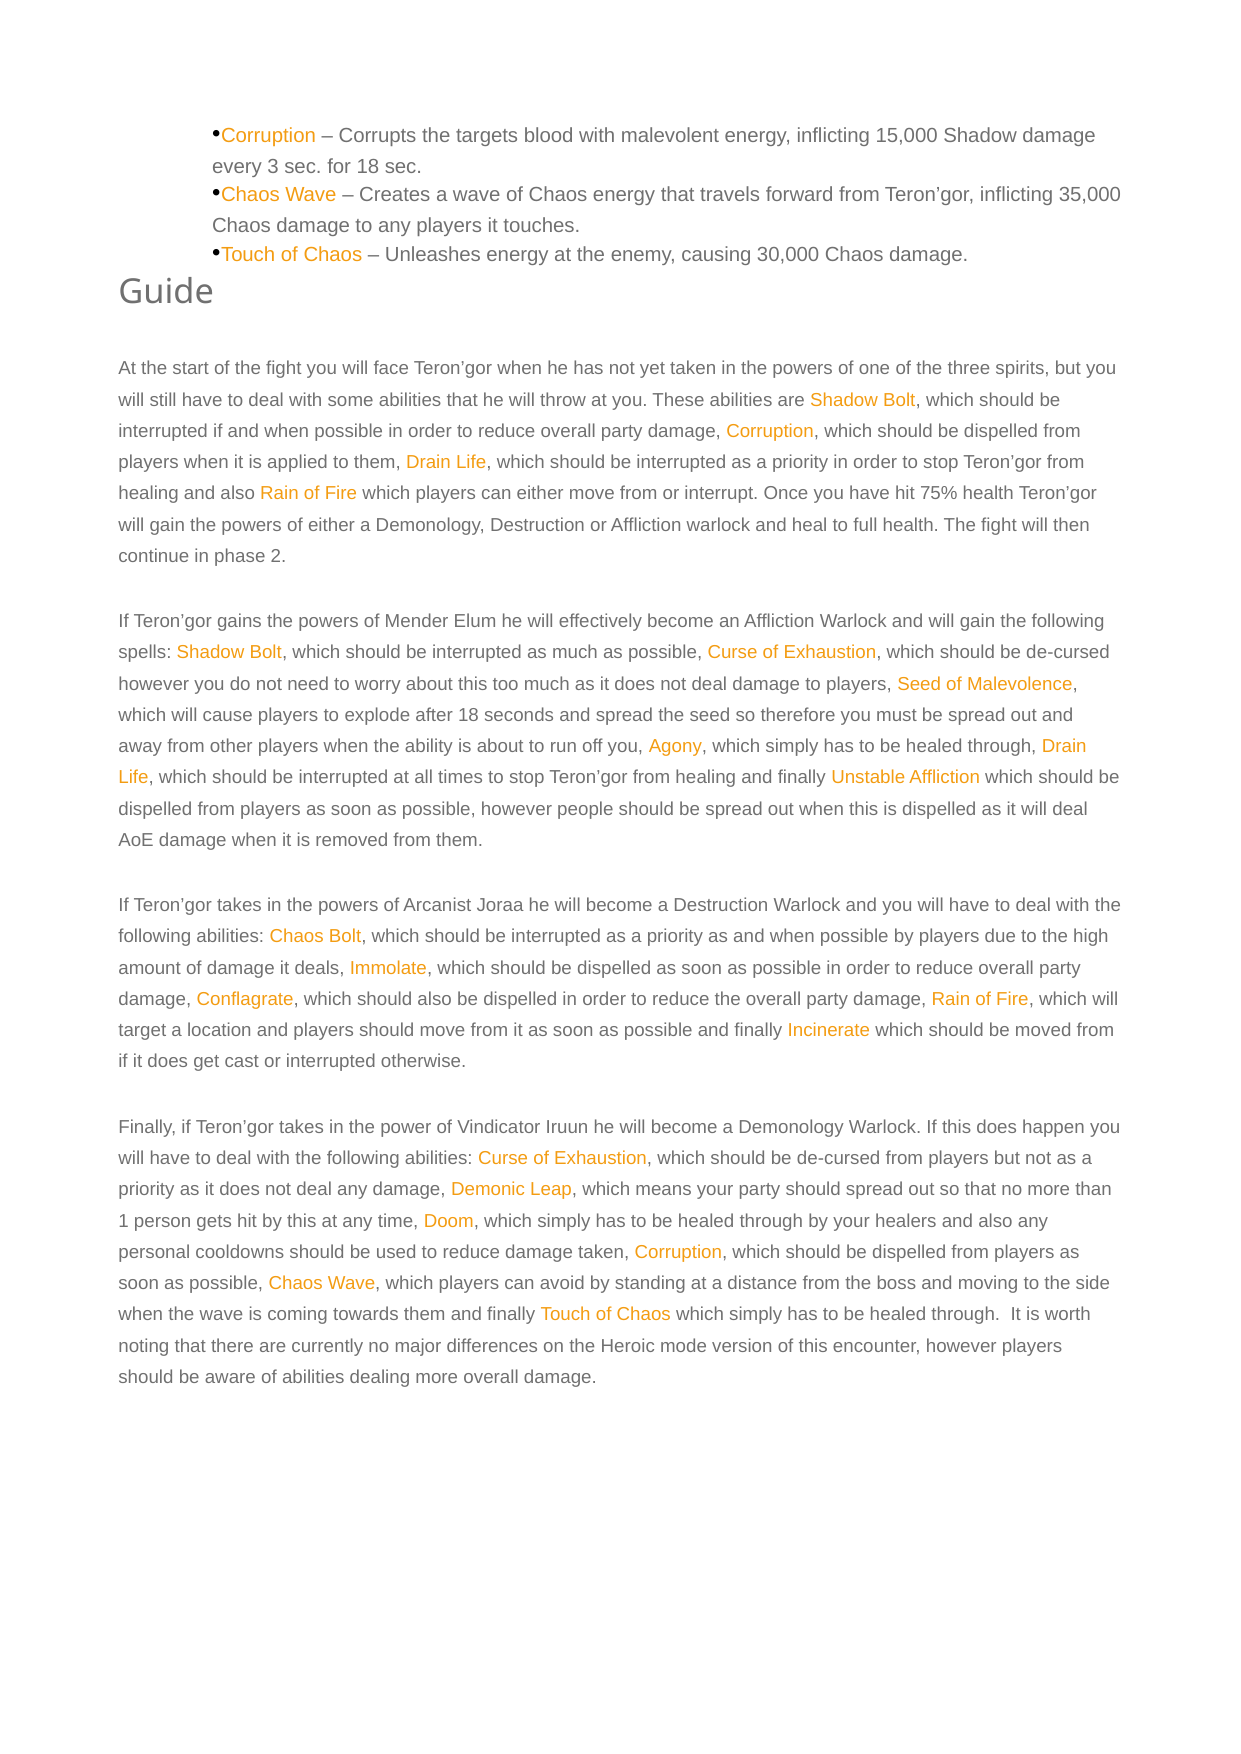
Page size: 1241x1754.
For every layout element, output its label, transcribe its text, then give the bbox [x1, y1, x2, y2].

subtitle Guide [118, 267, 1122, 313]
text Finally, if Teron’gor takes in the power of Vindicator Iruun he will become a Demonology Warlock. If this does happen you will have to deal with the following abilities: Curse of Exhaustion, which should be de-cursed from players but not as a priority as it does not deal any damage, Demonic Leap, which means your party should spread out so that no more than 1 person gets hit by this at any time, Doom, which simply has to be healed through by your healers and also any personal cooldowns should be used to reduce damage taken, Corruption, which should be dispelled from players as soon as possible, Chaos Wave, which players can avoid by standing at a distance from the boss and moving to the side when the wave is coming towards them and finally Touch of Chaos which simply has to be healed through. It is worth noting that there are currently no major differences on the Heroic mode version of this encounter, however players should be aware of abilities dealing more overall damage. [118, 1106, 1122, 1387]
text At the start of the fight you will face Teron’gor when he has not yet taken in the powers of one of the three spirits, but you will still have to deal with some abilities that he will throw at you. These abilities are Shadow Bolt, which should be interrupted if and when possible in order to reduce overall party damage, Corruption, which should be dispelled from players when it is applied to them, Drain Life, which should be interrupted as a priority in order to stop Teron’gor from healing and also Rain of Fire which players can either move from or interrupt. Once you have hit 75% health Teron’gor will gain the powers of either a Demonology, Destruction or Affliction warlock and heal to full health. The fight will then continue in phase 2. [118, 347, 1122, 566]
list Corruption – Corrupts the targets blood with malevolent energy, inflicting 15,000 Shadow damage every 3 sec. for 18 sec. [118, 118, 1122, 177]
text If Teron’gor gains the powers of Mender Elum he will effectively become an Affliction Warlock and will gain the following spells: Shadow Bolt, which should be interrupted as much as possible, Curse of Exhaustion, which should be de-cursed however you do not need to worry about this too much as it does not deal damage to players, Seed of Malevolence, which will cause players to explode after 18 seconds and spread the seed so therefore you must be spread out and away from other players when the ability is about to run off you, Agony, which simply has to be healed through, Drain Life, which should be interrupted at all times to stop Teron’gor from healing and finally Unstable Affliction which should be dispelled from players as soon as possible, however people should be spread out when this is dispelled as it will deal AoE damage when it is removed from them. [118, 600, 1122, 850]
text If Teron’gor takes in the powers of Arcanist Joraa he will become a Destruction Warlock and you will have to deal with the following abilities: Chaos Bolt, which should be interrupted as a priority as and when possible by players due to the high amount of damage it deals, Immolate, which should be dispelled as soon as possible in order to reduce overall party damage, Conflagrate, which should also be dispelled in order to reduce the overall party damage, Rain of Fire, which will target a location and players should move from it as soon as possible and finally Incinerate which should be moved from if it does get cast or interrupted otherwise. [118, 884, 1122, 1072]
list Chaos Wave – Creates a wave of Chaos energy that travels forward from Teron’gor, inflicting 35,000 Chaos damage to any players it touches. [118, 177, 1122, 237]
list Touch of Chaos – Unleashes energy at the enemy, causing 30,000 Chaos damage. [118, 237, 1122, 267]
